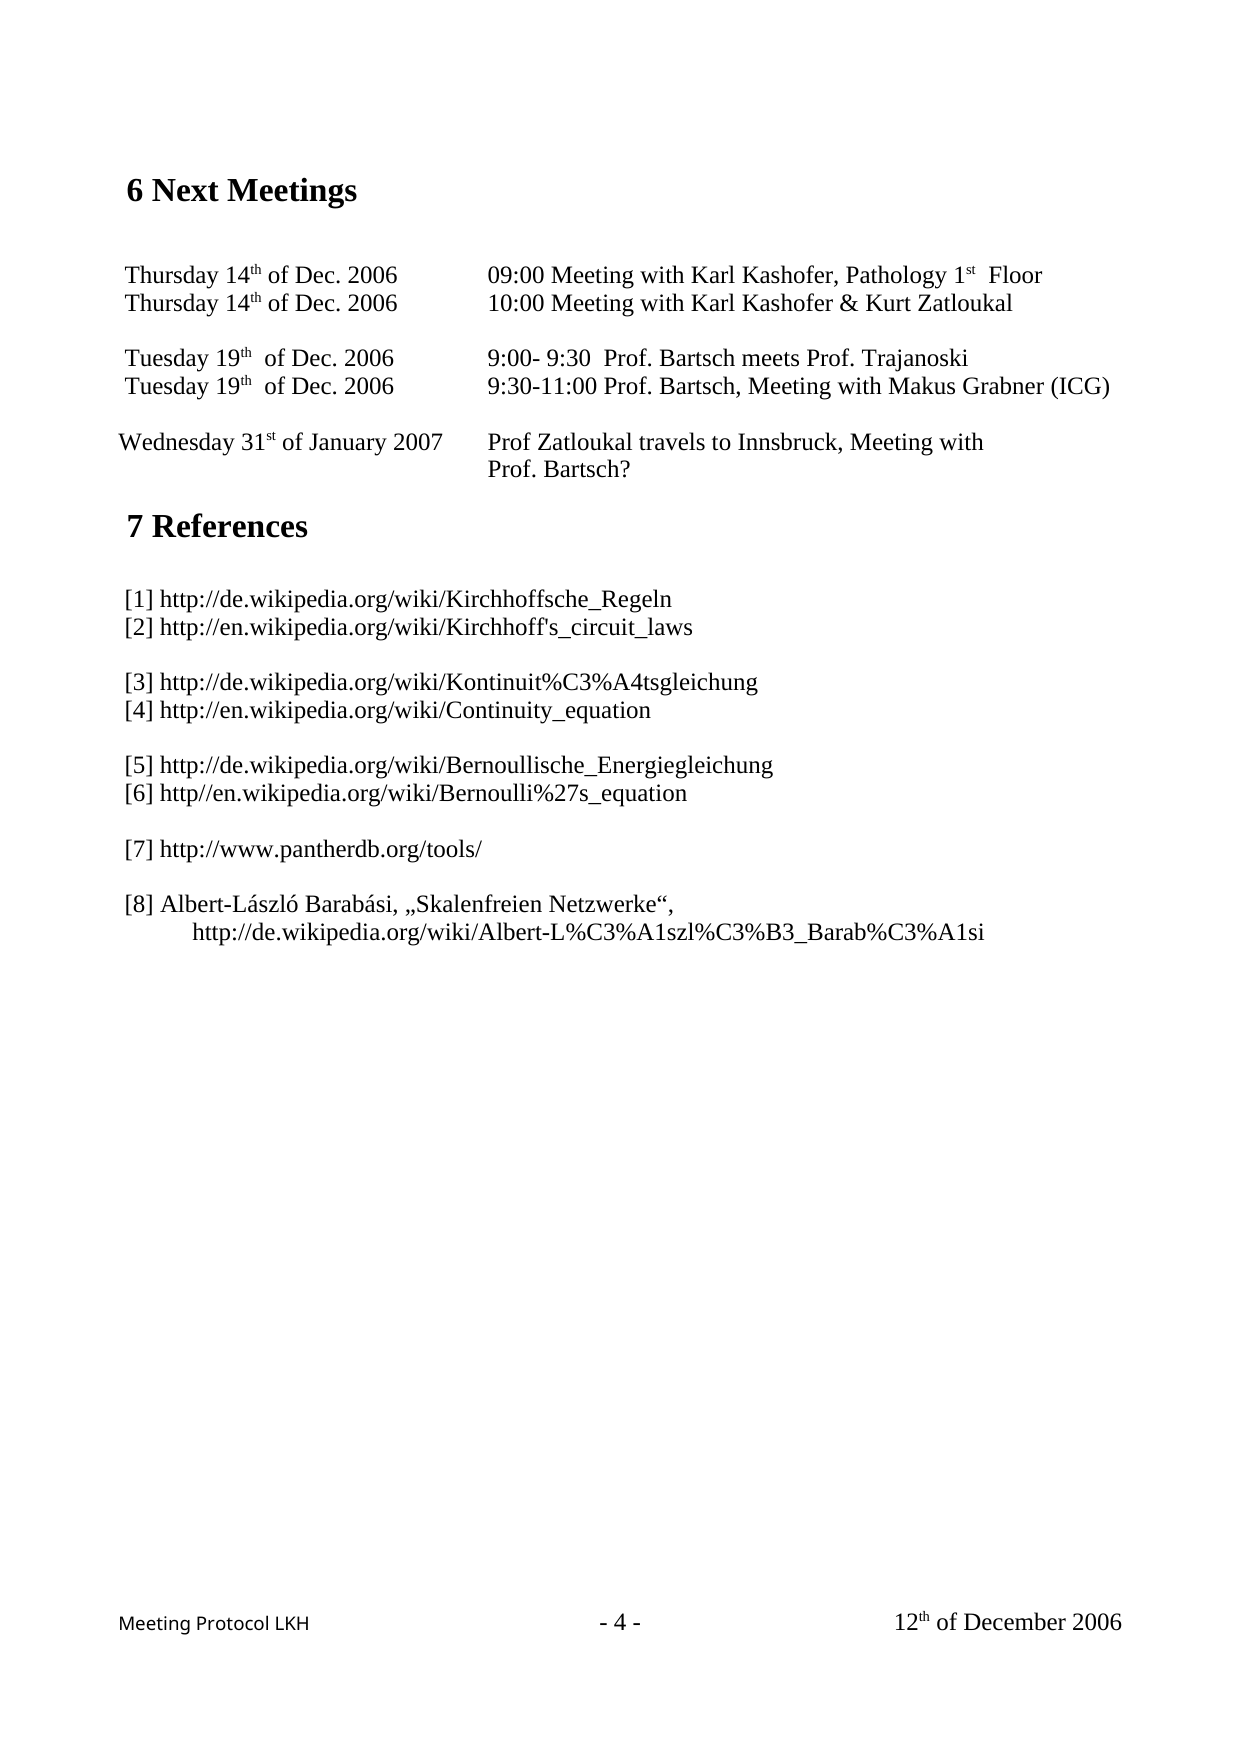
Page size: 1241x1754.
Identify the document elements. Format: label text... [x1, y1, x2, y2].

subtitle Next Meetings [118, 171, 1122, 209]
text Wednesday 31st of January 2007 Prof Zatloukal travels to Innsbruck, Meeting with [118, 428, 1122, 455]
text [2] http://en.wikipedia.org/wiki/Kirchhoff's_circuit_laws [118, 613, 1122, 641]
subtitle References [118, 508, 1122, 545]
text Thursday 14th of Dec. 2006 09:00 Meeting with Karl Kashofer, Pathology 1st Floor [118, 261, 1122, 289]
text [7] http://www.pantherdb.org/tools/ [118, 835, 1122, 862]
text [1] http://de.wikipedia.org/wiki/Kirchhoffsche_Regeln [118, 585, 1122, 613]
text Tuesday 19th of Dec. 2006 9:30-11:00 Prof. Bartsch, Meeting with Makus Grabner (ICG) [118, 372, 1122, 400]
text http://de.wikipedia.org/wiki/Albert-L%C3%A1szl%C3%B3_Barab%C3%A1si [118, 918, 1122, 946]
text [3] http://de.wikipedia.org/wiki/Kontinuit%C3%A4tsgleichung [118, 668, 1122, 696]
text Tuesday 19th of Dec. 2006 9:00- 9:30 Prof. Bartsch meets Prof. Trajanoski [118, 344, 1122, 372]
text Prof. Bartsch? [118, 455, 1122, 483]
text [6] http//en.wikipedia.org/wiki/Bernoulli%27s_equation [118, 779, 1122, 807]
text [5] http://de.wikipedia.org/wiki/Bernoullische_Energiegleichung [118, 752, 1122, 779]
text Thursday 14th of Dec. 2006 10:00 Meeting with Karl Kashofer & Kurt Zatloukal [118, 289, 1122, 317]
text [8] Albert-László Barabási, „Skalenfreien Netzwerke“, [118, 890, 1122, 918]
text [4] http://en.wikipedia.org/wiki/Continuity_equation [118, 696, 1122, 724]
